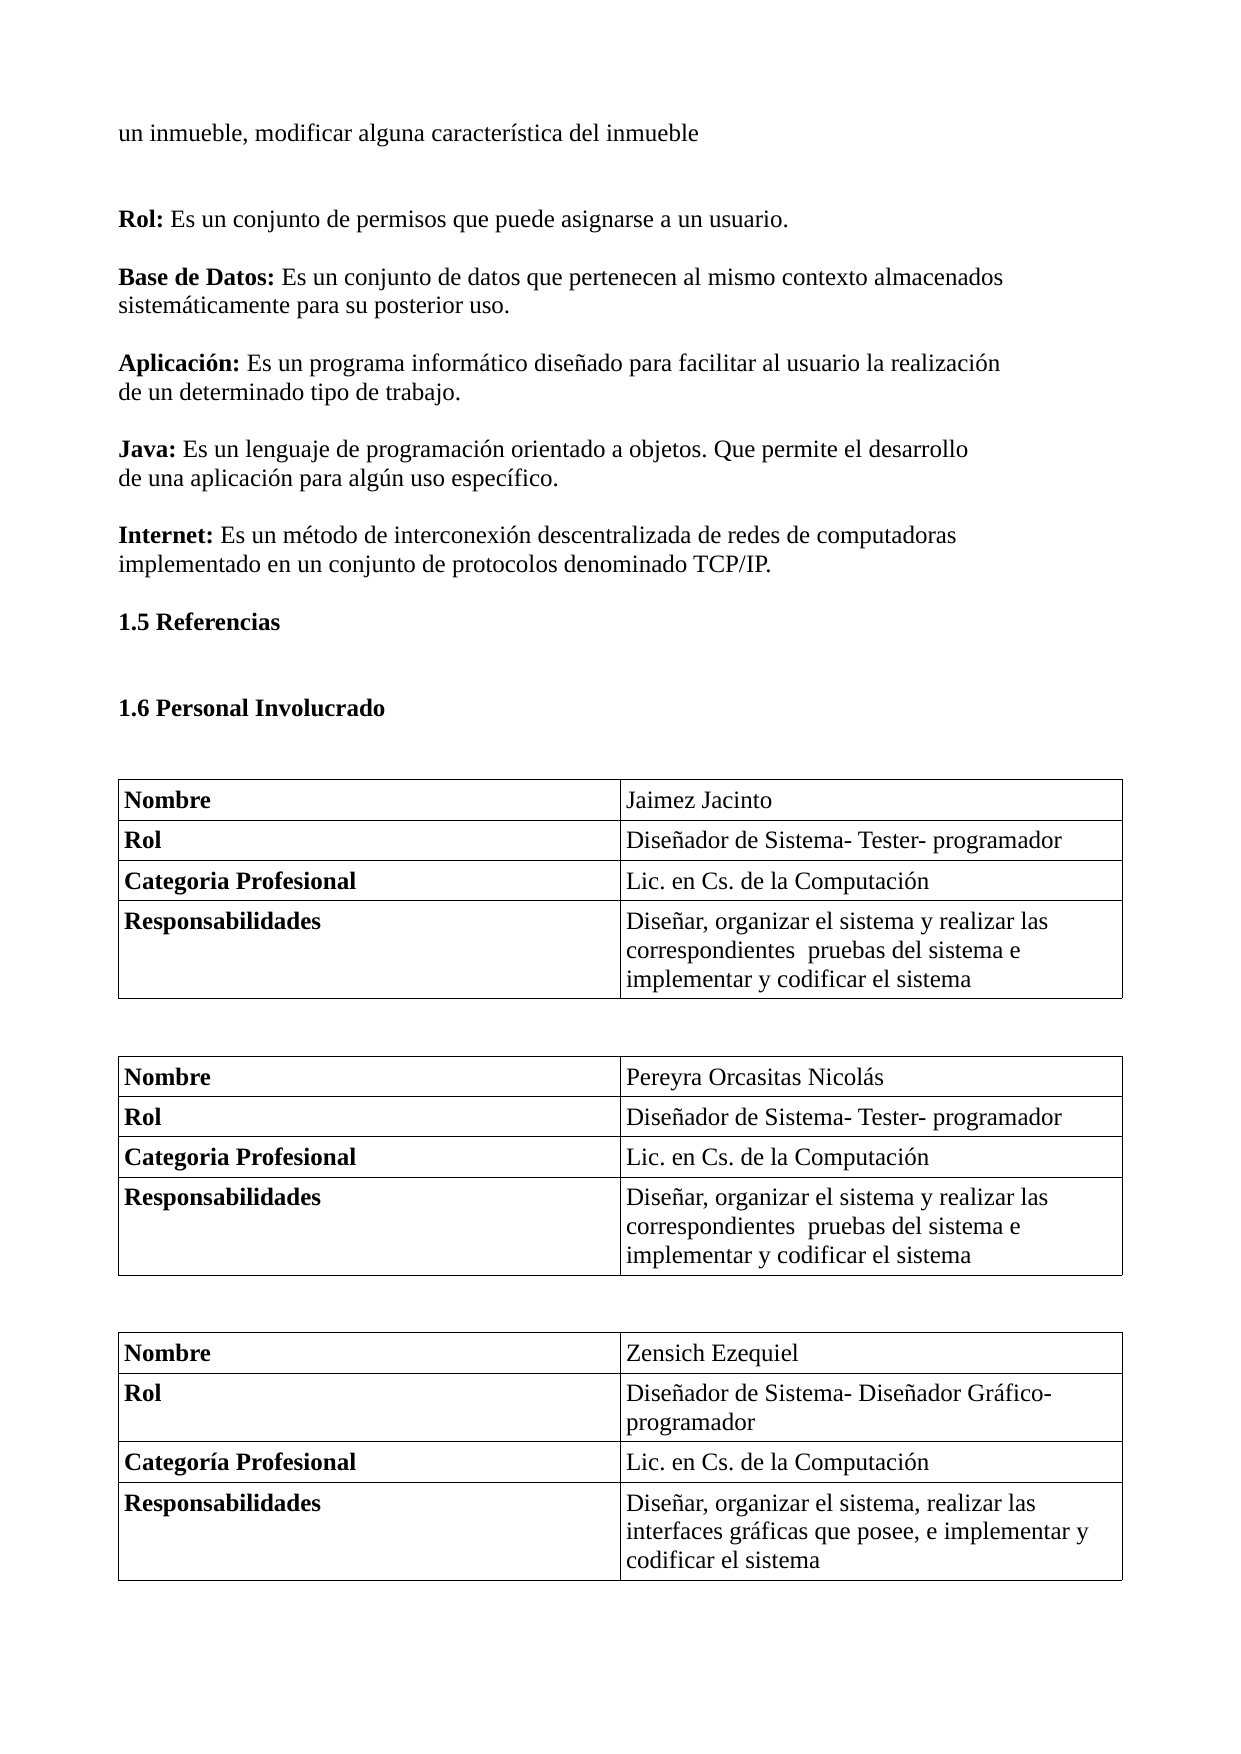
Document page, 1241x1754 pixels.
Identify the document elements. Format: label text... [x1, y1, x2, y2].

text implementado en un conjunto de protocolos denominado TCP/IP. [118, 549, 1122, 578]
text Internet: Es un método de interconexión descentralizada de redes de computadoras [118, 521, 1122, 549]
table_cell Categoria Profesional [119, 1137, 620, 1177]
table_cell Diseñar, organizar el sistema y realizar las correspondientes pruebas del sistema e implementar y codificar el sistema [621, 1178, 1122, 1274]
table_cell Lic. en Cs. de la Computación [621, 1137, 1122, 1177]
table_cell Diseñador de Sistema- Tester- programador [621, 1097, 1122, 1136]
table_header Jaimez Jacinto [621, 780, 1122, 820]
table_header Pereyra Orcasitas Nicolás [621, 1057, 1122, 1096]
table_cell Rol [119, 1097, 620, 1136]
table_cell Lic. en Cs. de la Computación [621, 1442, 1122, 1482]
table_cell Diseñador de Sistema- Tester- programador [621, 821, 1122, 860]
table_cell Rol [119, 1374, 620, 1441]
table_cell Responsabilidades [119, 1178, 620, 1274]
table_cell Diseñador de Sistema- Diseñador Gráfico- programador [621, 1374, 1122, 1441]
table_cell Responsabilidades [119, 1483, 620, 1579]
text un inmueble, modificar alguna característica del inmueble [118, 118, 1122, 147]
table_cell Categoría Profesional [119, 1442, 620, 1482]
text de una aplicación para algún uso específico. [118, 463, 1122, 492]
text de un determinado tipo de trabajo. [118, 377, 1122, 406]
table_header Nombre [119, 780, 620, 820]
text sistemáticamente para su posterior uso. [118, 291, 1122, 319]
text 1.5 Referencias [118, 607, 1122, 636]
text 1.6 Personal Involucrado [118, 693, 1122, 722]
table_cell Lic. en Cs. de la Computación [621, 861, 1122, 900]
table_header Zensich Ezequiel [621, 1333, 1122, 1372]
text Base de Datos: Es un conjunto de datos que pertenecen al mismo contexto almacenados [118, 262, 1122, 291]
table_cell Diseñar, organizar el sistema, realizar las interfaces gráficas que posee, e implementar y codificar el sistema [621, 1483, 1122, 1579]
table_header Nombre [119, 1057, 620, 1096]
text Java: Es un lenguaje de programación orientado a objetos. Que permite el desarrollo [118, 434, 1122, 463]
text Rol: Es un conjunto de permisos que puede asignarse a un usuario. [118, 204, 1122, 233]
table_cell Responsabilidades [119, 901, 620, 998]
text Aplicación: Es un programa informático diseñado para facilitar al usuario la realización [118, 348, 1122, 377]
table_cell Diseñar, organizar el sistema y realizar las correspondientes pruebas del sistema e implementar y codificar el sistema [621, 901, 1122, 998]
table_header Nombre [119, 1333, 620, 1372]
table_cell Rol [119, 821, 620, 860]
table_cell Categoria Profesional [119, 861, 620, 900]
